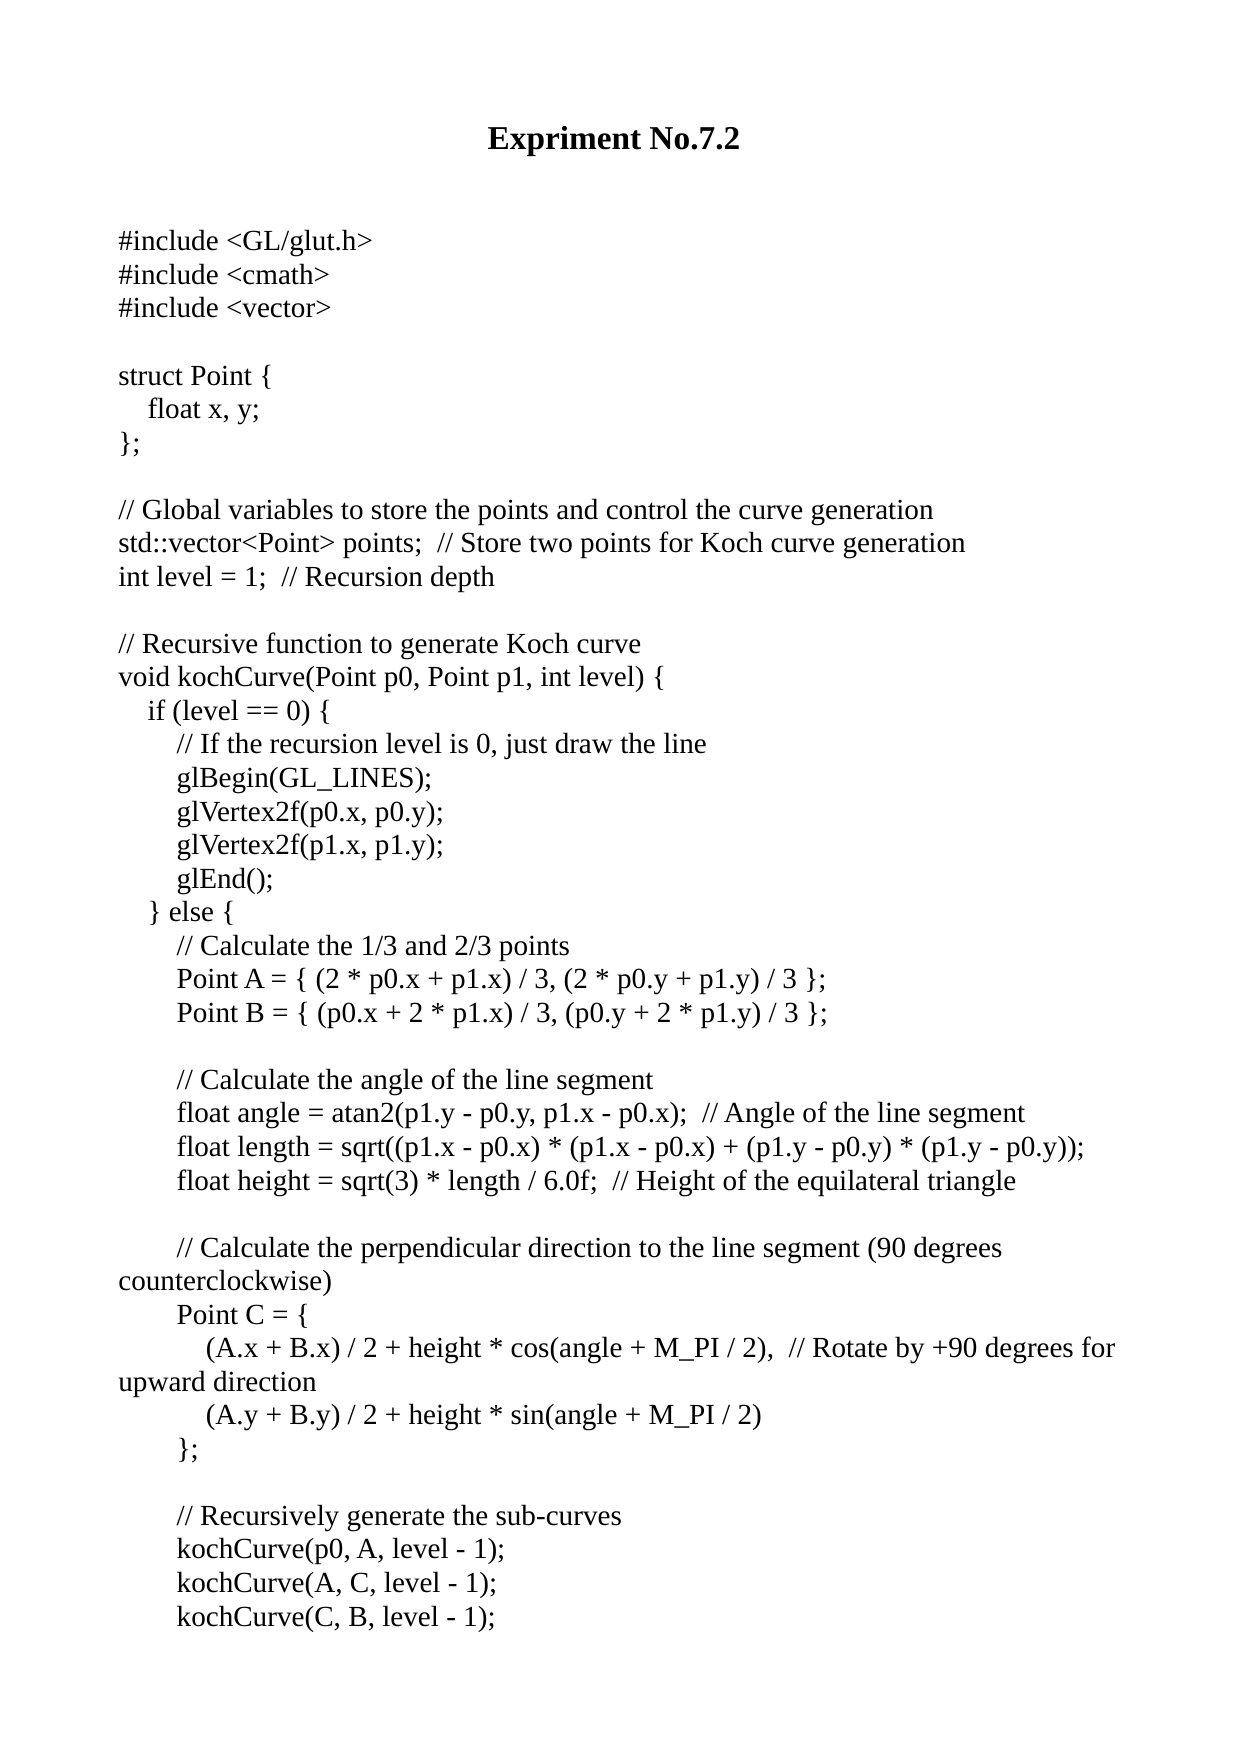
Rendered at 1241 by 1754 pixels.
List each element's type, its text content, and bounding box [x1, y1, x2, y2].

text float length = sqrt((p1.x - p0.x) * (p1.x - p0.x) + (p1.y - p0.y) * (p1.y - p0.y)); [118, 1129, 1122, 1163]
text // Recursively generate the sub-curves [118, 1498, 1122, 1532]
text int level = 1; // Recursion depth [118, 559, 1122, 592]
text (A.y + B.y) / 2 + height * sin(angle + M_PI / 2) [118, 1397, 1122, 1431]
text if (level == 0) { [118, 693, 1122, 727]
text #include <cmath> [118, 257, 1122, 291]
text glVertex2f(p0.x, p0.y); [118, 794, 1122, 827]
text // Recursive function to generate Koch curve [118, 626, 1122, 659]
text struct Point { [118, 358, 1122, 391]
text // If the recursion level is 0, just draw the line [118, 727, 1122, 760]
text // Calculate the angle of the line segment [118, 1062, 1122, 1096]
text kochCurve(p0, A, level - 1); [118, 1532, 1122, 1565]
text }; [118, 1431, 1122, 1464]
text Point C = { [118, 1297, 1122, 1330]
text kochCurve(A, C, level - 1); [118, 1565, 1122, 1599]
text float height = sqrt(3) * length / 6.0f; // Height of the equilateral triangle [118, 1163, 1122, 1196]
text float x, y; [118, 391, 1122, 425]
text Expriment No.7.2 [118, 118, 1122, 156]
text // Global variables to store the points and control the curve generation [118, 492, 1122, 525]
text (A.x + B.x) / 2 + height * cos(angle + M_PI / 2), // Rotate by +90 degrees for upward direction [118, 1330, 1122, 1397]
text std::vector<Point> points; // Store two points for Koch curve generation [118, 525, 1122, 559]
text }; [118, 425, 1122, 458]
text float angle = atan2(p1.y - p0.y, p1.x - p0.x); // Angle of the line segment [118, 1096, 1122, 1129]
text void kochCurve(Point p0, Point p1, int level) { [118, 659, 1122, 693]
text glEnd(); [118, 861, 1122, 894]
text // Calculate the 1/3 and 2/3 points [118, 928, 1122, 961]
text #include <GL/glut.h> [118, 223, 1122, 257]
text glVertex2f(p1.x, p1.y); [118, 827, 1122, 861]
text Point B = { (p0.x + 2 * p1.x) / 3, (p0.y + 2 * p1.y) / 3 }; [118, 995, 1122, 1028]
text Point A = { (2 * p0.x + p1.x) / 3, (2 * p0.y + p1.y) / 3 }; [118, 961, 1122, 995]
text // Calculate the perpendicular direction to the line segment (90 degrees counterclockwise) [118, 1230, 1122, 1297]
text kochCurve(C, B, level - 1); [118, 1599, 1122, 1632]
text #include <vector> [118, 291, 1122, 324]
text glBegin(GL_LINES); [118, 760, 1122, 794]
text } else { [118, 894, 1122, 928]
